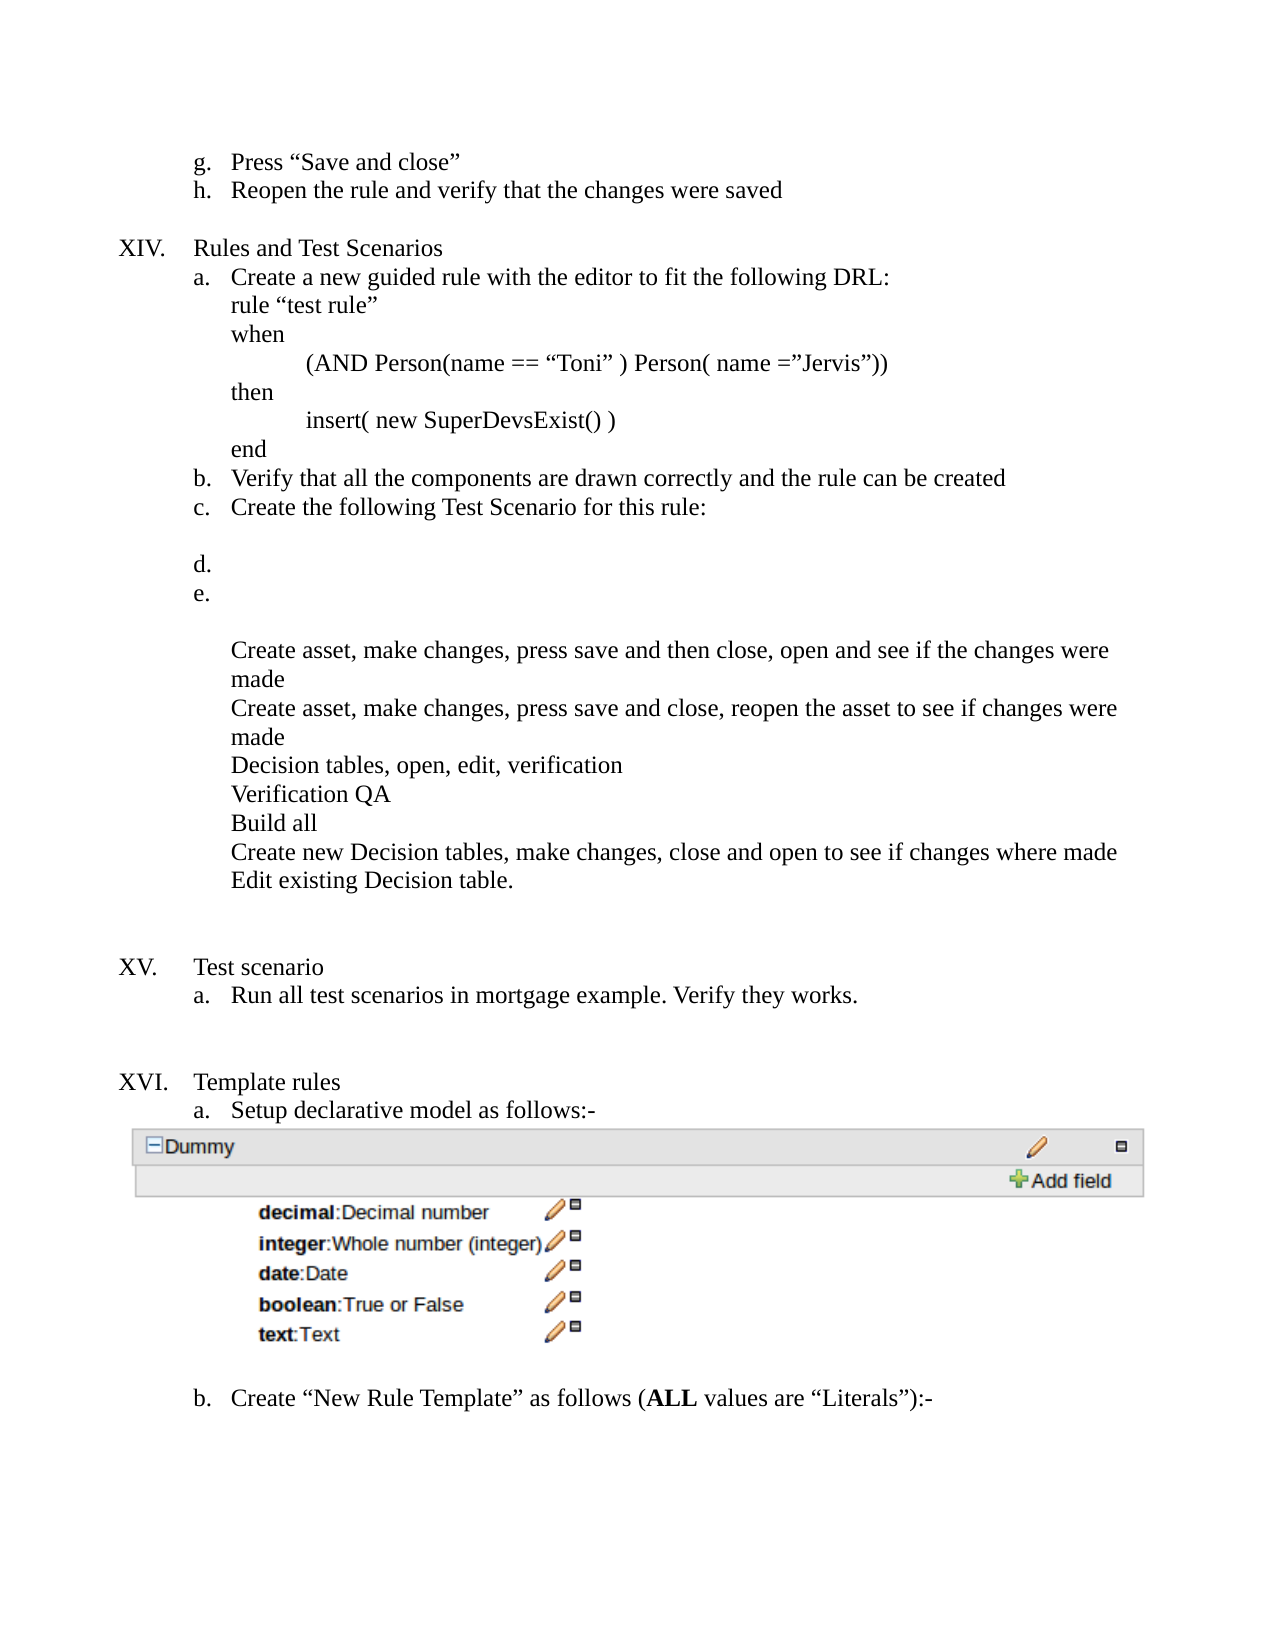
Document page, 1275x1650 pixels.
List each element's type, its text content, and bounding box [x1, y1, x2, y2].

list Verification QA [193, 779, 1157, 808]
list Edit existing Decision table. [193, 866, 1157, 894]
list Press “Save and close” [193, 147, 1157, 176]
list Create the following Test Scenario for this rule: [193, 492, 1157, 521]
list Template rules [118, 1067, 1157, 1096]
list insert( new SuperDevsExist() ) [118, 406, 1157, 434]
list when [193, 319, 1157, 348]
list Decision tables, open, edit, verification [193, 751, 1157, 779]
list Reopen the rule and verify that the changes were saved [193, 176, 1157, 204]
list end [193, 434, 1157, 463]
list Create asset, make changes, press save and close, reopen the asset to see if changes were made [193, 693, 1157, 751]
list Create a new guided rule with the editor to fit the following DRL: [193, 262, 1157, 291]
list rule “test rule” [193, 291, 1157, 319]
list Test scenario [118, 952, 1157, 981]
picture [129, 1124, 1146, 1354]
list Create asset, make changes, press save and then close, open and see if the changes were made [193, 636, 1157, 693]
list Create “New Rule Template” as follows (ALL values are “Literals”):- [193, 1383, 1157, 1412]
list Run all test scenarios in mortgage example. Verify they works. [193, 981, 1157, 1009]
list Rules and Test Scenarios [118, 233, 1157, 262]
list Build all [193, 808, 1157, 837]
list Create new Decision tables, make changes, close and open to see if changes where made [193, 837, 1157, 866]
list Verify that all the components are drawn correctly and the rule can be created [193, 463, 1157, 492]
list (AND Person(name == “Toni” ) Person( name =”Jervis”)) [118, 348, 1157, 377]
list then [193, 377, 1157, 406]
list Setup declarative model as follows:- [193, 1096, 1157, 1124]
